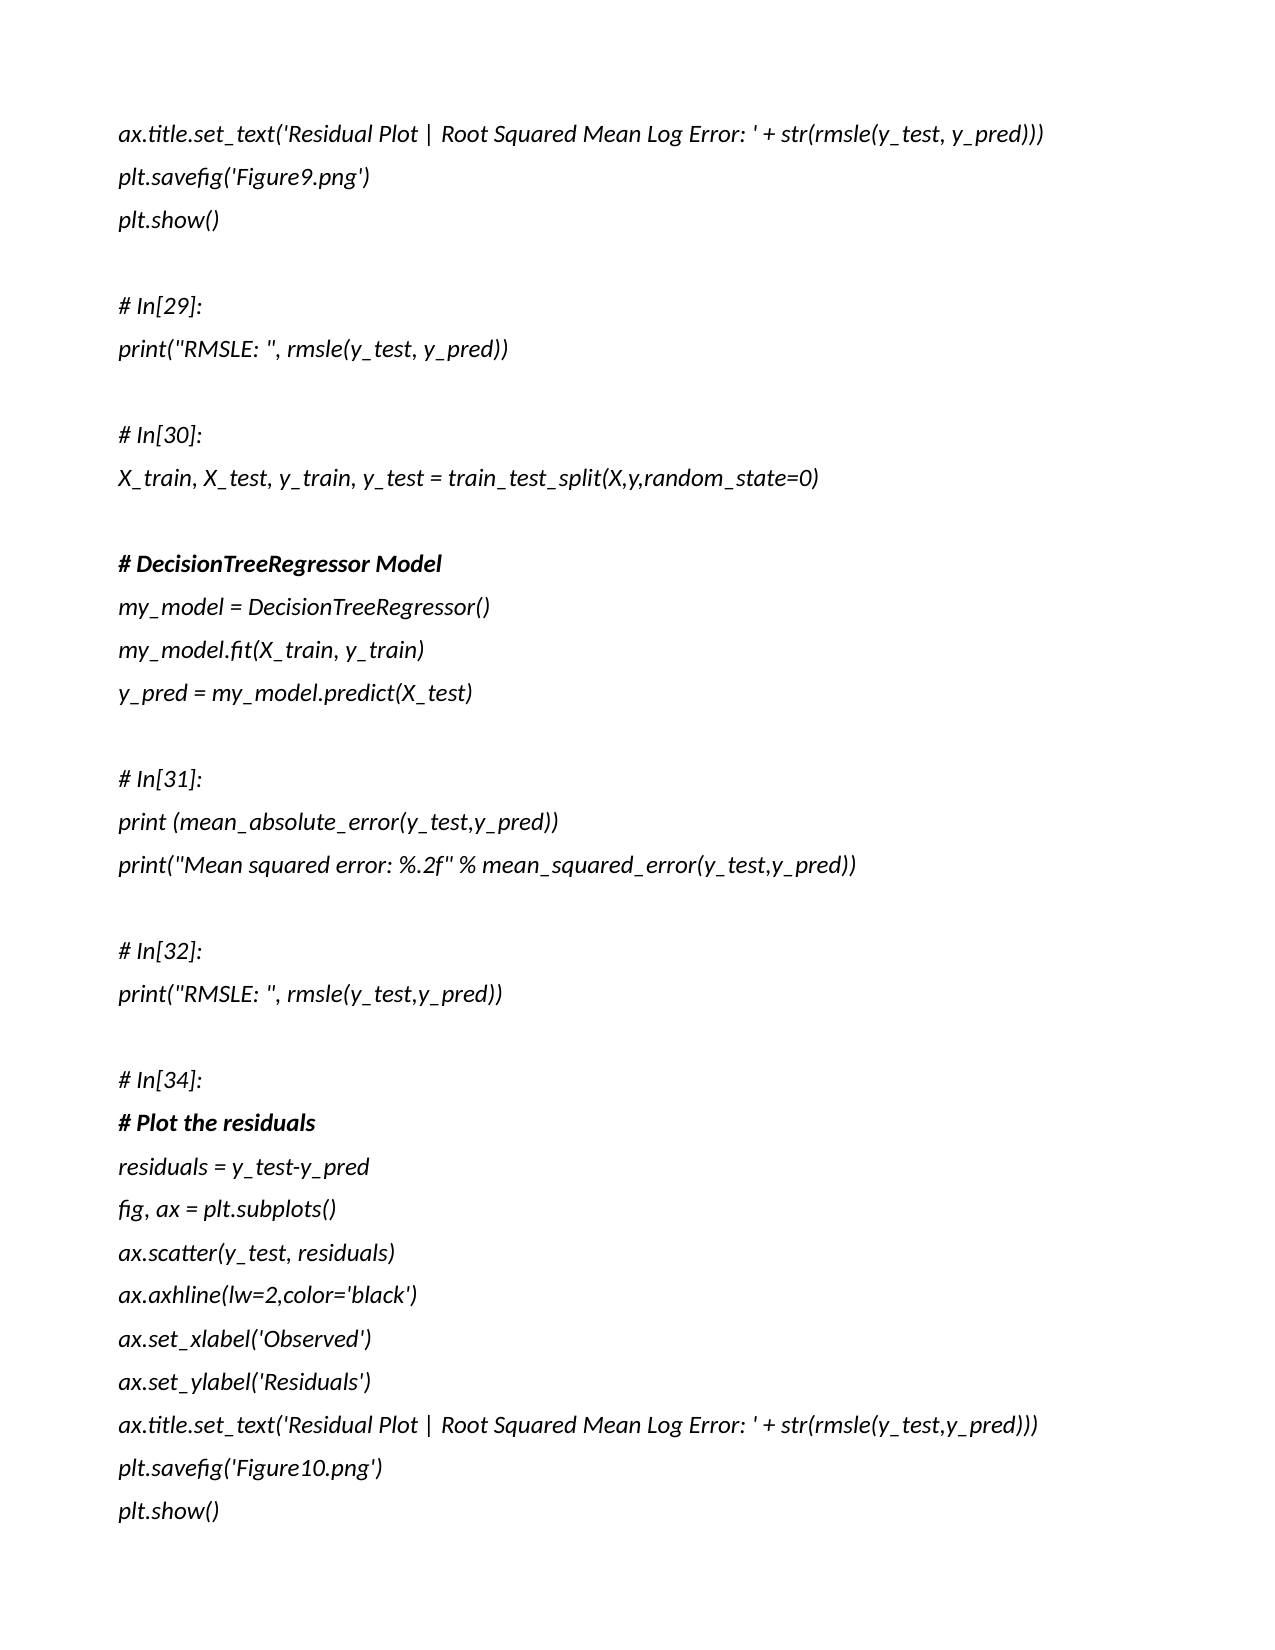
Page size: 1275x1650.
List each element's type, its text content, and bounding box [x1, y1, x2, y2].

text X_train, X_test, y_train, y_test = train_test_split(X,y,random_state=0) [118, 462, 1157, 493]
text # In[34]: [118, 1064, 1157, 1095]
text y_pred = my_model.predict(X_test) [118, 677, 1157, 708]
text plt.savefig('Figure10.png') [118, 1452, 1157, 1482]
text plt.savefig('Figure9.png') [118, 161, 1157, 192]
text print("RMSLE: ", rmsle(y_test,y_pred)) [118, 978, 1157, 1009]
text ax.scatter(y_test, residuals) [118, 1237, 1157, 1267]
text ax.title.set_text('Residual Plot | Root Squared Mean Log Error: ' + str(rmsle(y_test,y_pred))) [118, 1409, 1157, 1439]
text residuals = y_test-y_pred [118, 1151, 1157, 1181]
text print (mean_absolute_error(y_test,y_pred)) [118, 806, 1157, 837]
text ax.title.set_text('Residual Plot | Root Squared Mean Log Error: ' + str(rmsle(y_test, y_pred))) [118, 118, 1157, 149]
text # In[29]: [118, 290, 1157, 321]
text print("Mean squared error: %.2f" % mean_squared_error(y_test,y_pred)) [118, 849, 1157, 880]
text fig, ax = plt.subplots() [118, 1194, 1157, 1224]
text # DecisionTreeRegressor Model [118, 548, 1157, 579]
text plt.show() [118, 1495, 1157, 1525]
text # Plot the residuals [118, 1108, 1157, 1138]
text print("RMSLE: ", rmsle(y_test, y_pred)) [118, 333, 1157, 364]
text plt.show() [118, 204, 1157, 235]
text my_model.fit(X_train, y_train) [118, 634, 1157, 665]
text my_model = DecisionTreeRegressor() [118, 591, 1157, 622]
text # In[32]: [118, 936, 1157, 966]
text # In[30]: [118, 419, 1157, 450]
text # In[31]: [118, 763, 1157, 794]
text ax.set_ylabel('Residuals') [118, 1366, 1157, 1396]
text ax.set_xlabel('Observed') [118, 1323, 1157, 1353]
text ax.axhline(lw=2,color='black') [118, 1280, 1157, 1310]
